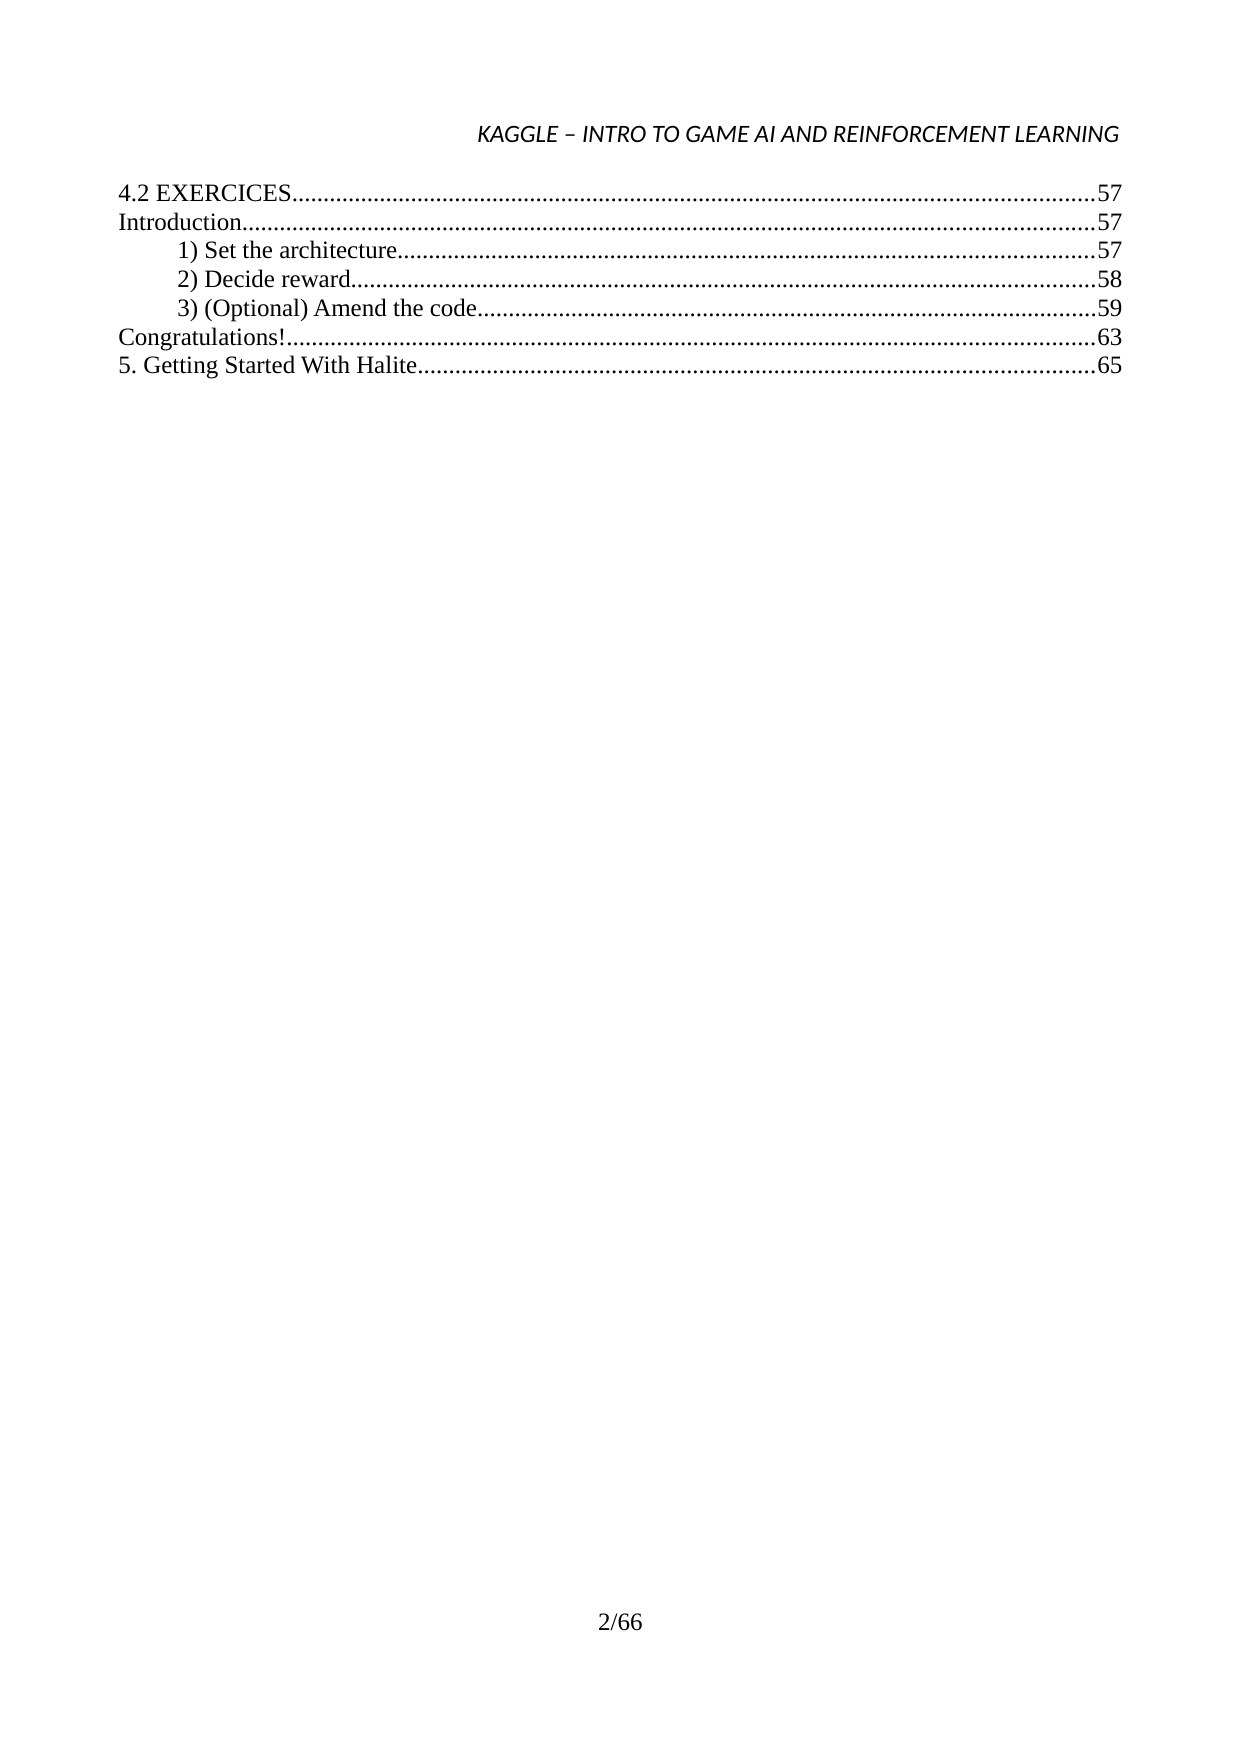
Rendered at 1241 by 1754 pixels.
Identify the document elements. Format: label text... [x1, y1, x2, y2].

text 1) Set the architecture 57 [177, 236, 1122, 264]
text 4.2 EXERCICES 57 [118, 178, 1122, 207]
text 3) (Optional) Amend the code 59 [177, 293, 1122, 322]
text Introduction 57 [118, 207, 1122, 236]
text 2) Decide reward 58 [177, 264, 1122, 293]
text 5. Getting Started With Halite 65 [118, 351, 1122, 379]
text Congratulations! 63 [118, 322, 1122, 351]
